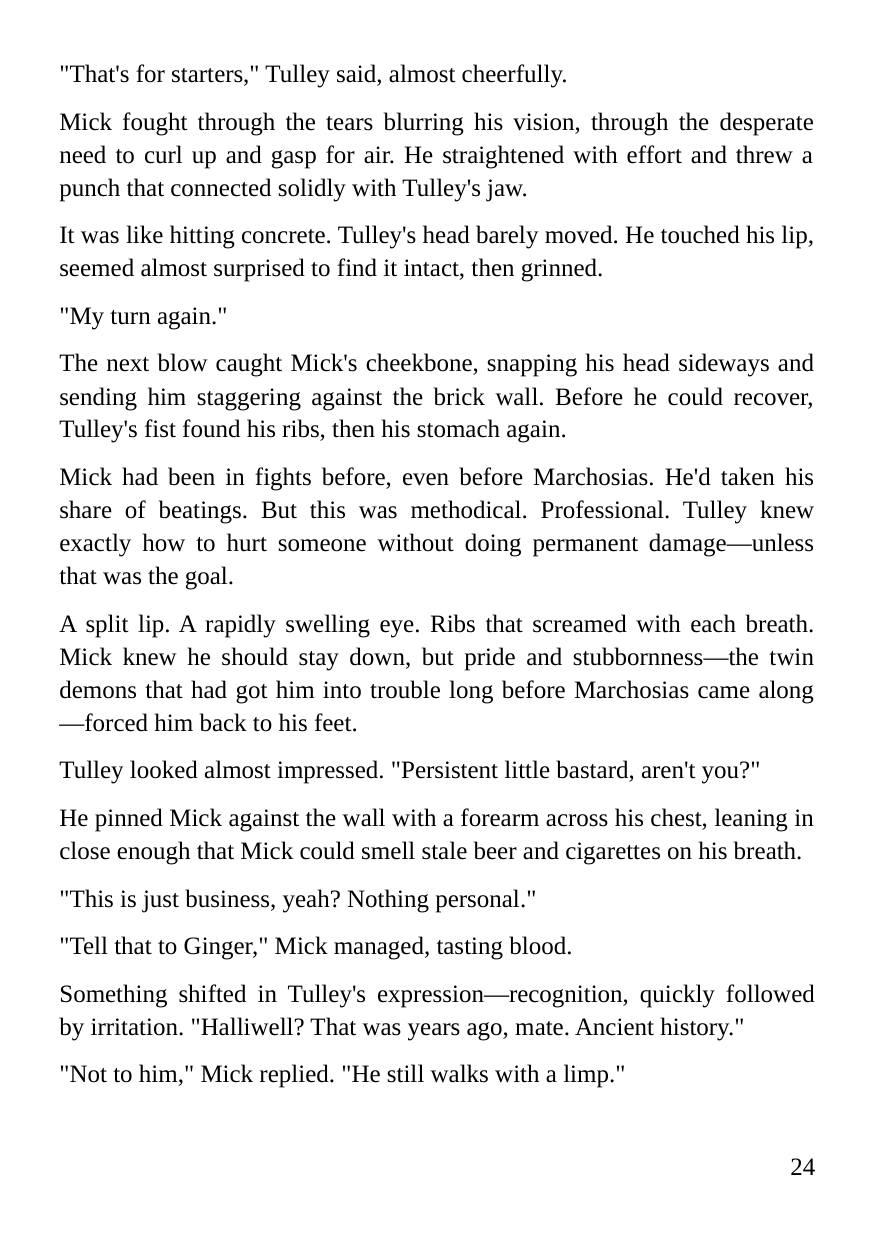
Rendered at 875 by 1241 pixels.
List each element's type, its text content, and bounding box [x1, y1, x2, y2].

text Something shifted in Tulley's expression—recognition, quickly followed by irritation. "Halliwell? That was years ago, mate. Ancient history." [59, 979, 815, 1041]
text "Tell that to Ginger," Mick managed, tasting blood. [59, 931, 815, 960]
text A split lip. A rapidly swelling eye. Ribs that screamed with each breath. Mick knew he should stay down, but pride and stubbornness—the twin demons that had got him into trouble long before Marchosias came along—forced him back to his feet. [59, 609, 815, 737]
text "My turn again." [59, 301, 815, 330]
text Mick had been in fights before, even before Marchosias. He'd taken his share of beatings. But this was methodical. Professional. Tulley knew exactly how to hurt someone without doing permanent damage—unless that was the goal. [59, 462, 815, 590]
text Tulley looked almost impressed. "Persistent little bastard, aren't you?" [59, 756, 815, 784]
text "That's for starters," Tulley said, almost cheerfully. [59, 59, 815, 88]
text "This is just business, yeah? Nothing personal." [59, 884, 815, 912]
text He pinned Mick against the wall with a forearm across his chest, leaning in close enough that Mick could smell stale beer and cigarettes on his breath. [59, 803, 815, 865]
text It was like hitting concrete. Tulley's head barely moved. He touched his lip, seemed almost surprised to find it intact, then grinned. [59, 220, 815, 282]
text The next blow caught Mick's cheekbone, snapping his head sideways and sending him staggering against the brick wall. Before he could recover, Tulley's fist found his ribs, then his stomach again. [59, 348, 815, 443]
text "Not to him," Mick replied. "He still walks with a limp." [59, 1059, 815, 1088]
text Mick fought through the tears blurring his vision, through the desperate need to curl up and gasp for air. He straightened with effort and threw a punch that connected solidly with Tulley's jaw. [59, 107, 815, 201]
